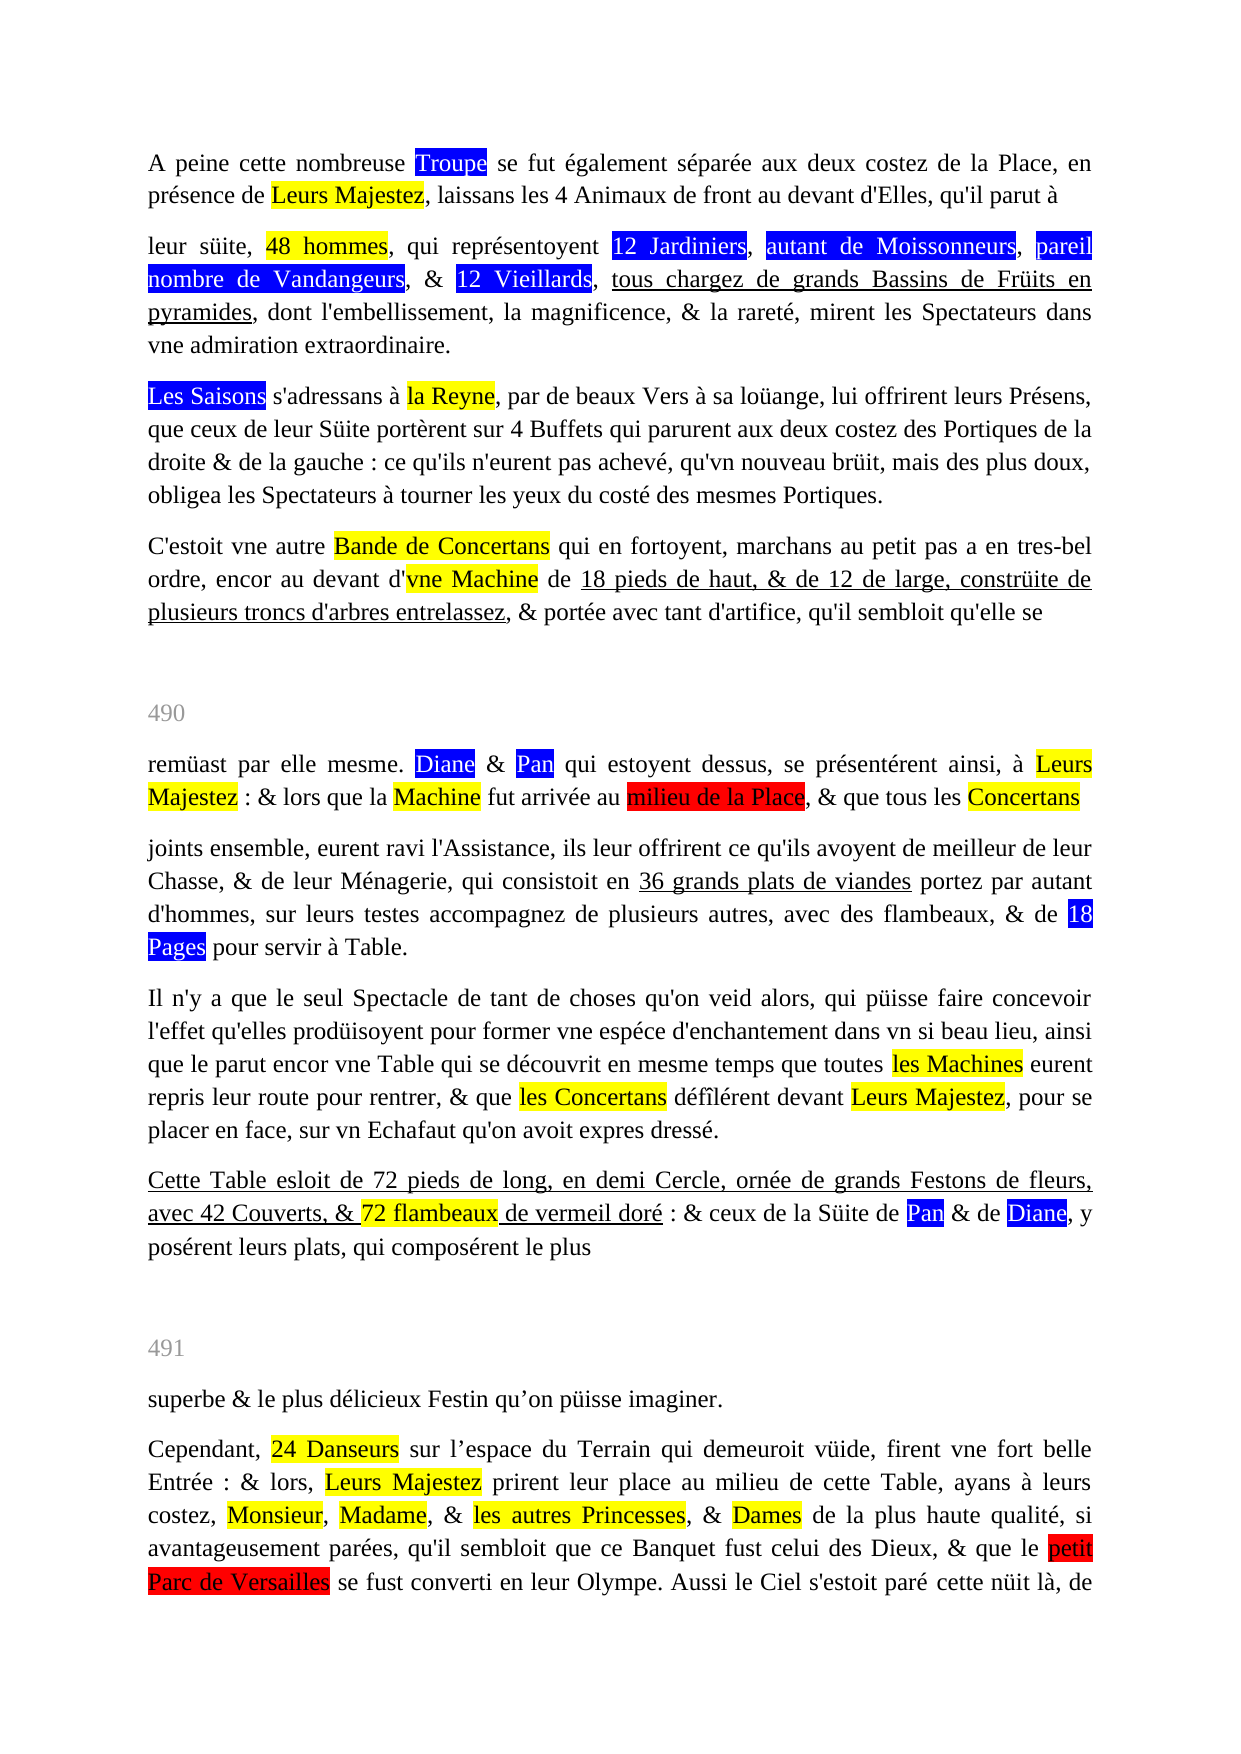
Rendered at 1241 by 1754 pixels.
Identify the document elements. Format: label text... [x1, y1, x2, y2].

text avec 42 Couverts, & 72 flambeaux de vermeil doré : & ceux de la Süite de Pan & de Diane, y posérent leurs plats, qui composérent le plus [148, 1192, 1093, 1260]
text Les Saisons s'adressans à la Reyne, par de beaux Vers à sa loüange, lui offrirent leurs Présens, que ceux de leur Süite portèrent sur 4 Buffets qui parurent aux deux costez des Portiques de la droite & de la gauche : ce qu'ils n'eurent pas achevé, qu'vn nouveau brüit, mais des plus doux, obligea les Spectateurs à tourner les yeux du costé des mesmes Portiques. [148, 381, 1093, 509]
text 490 [148, 698, 1093, 727]
text Cette Table esloit de 72 pieds de long, en demi Cercle, ornée de grands Festons de fleurs, [148, 1166, 1093, 1191]
text C'estoit vne autre Bande de Concertans qui en fortoyent, marchans au petit pas a en tres-bel ordre, encor au devant d'vne Machine de 18 pieds de haut, & de 12 de large, constrüite de plusieurs troncs d'arbres entrelassez, & portée avec tant d'artifice, qu'il sembloit qu'elle se [148, 531, 1093, 626]
text remüast par elle mesme. Diane & Pan qui estoyent dessus, se présentérent ainsi, à Leurs Majestez : & lors que la Machine fut arrivée au milieu de la Place, & que tous les Concertans [148, 749, 1093, 811]
text 491 [148, 1333, 1093, 1362]
text joints ensemble, eurent ravi l'Assistance, ils leur offrirent ce qu'ils avoyent de meilleur de leur Chasse, & de leur Ménagerie, qui consistoit en 36 grands plats de viandes portez par autant d'hommes, sur leurs testes accompagnez de plusieurs autres, avec des flambeaux, & de 18 Pages pour servir à Table. [148, 833, 1093, 961]
text Cependant, 24 Danseurs sur l’espace du Terrain qui demeuroit vüide, firent vne fort belle Entrée : & lors, Leurs Majestez prirent leur place au milieu de cette Table, ayans à leurs costez, Monsieur, Madame, & les autres Princesses, & Dames de la plus haute qualité, si avantageusement parées, qu'il sembloit que ce Banquet fust celui des Dieux, & que le petit Parc de Versailles se fust converti en leur Olympe. Aussi le Ciel s'estoit paré cette nüit là, de [148, 1434, 1093, 1595]
text A peine cette nombreuse Troupe se fut également séparée aux deux costez de la Place, en présence de Leurs Majestez, laissans les 4 Animaux de front au devant d'Elles, qu'il parut à [148, 148, 1093, 209]
text Il n'y a que le seul Spectacle de tant de choses qu'on veid alors, qui püisse faire concevoir l'effet qu'elles prodüisoyent pour former vne espéce d'enchantement dans vn si beau lieu, ainsi que le parut encor vne Table qui se découvrit en mesme temps que toutes les Machines eurent repris leur route pour rentrer, & que les Concertans défîlérent devant Leurs Majestez, pour se placer en face, sur vn Echafaut qu'on avoit expres dressé. [148, 983, 1093, 1143]
text superbe & le plus délicieux Festin qu’on püisse imaginer. [148, 1384, 1093, 1412]
text leur süite, 48 hommes, qui représentoyent 12 Jardiniers, autant de Moissonneurs, pareil nombre de Vandangeurs, & 12 Vieillards, tous chargez de grands Bassins de Früits en pyramides, dont l'embellissement, la magnificence, & la rareté, mirent les Spectateurs dans vne admiration extraordinaire. [148, 231, 1093, 359]
